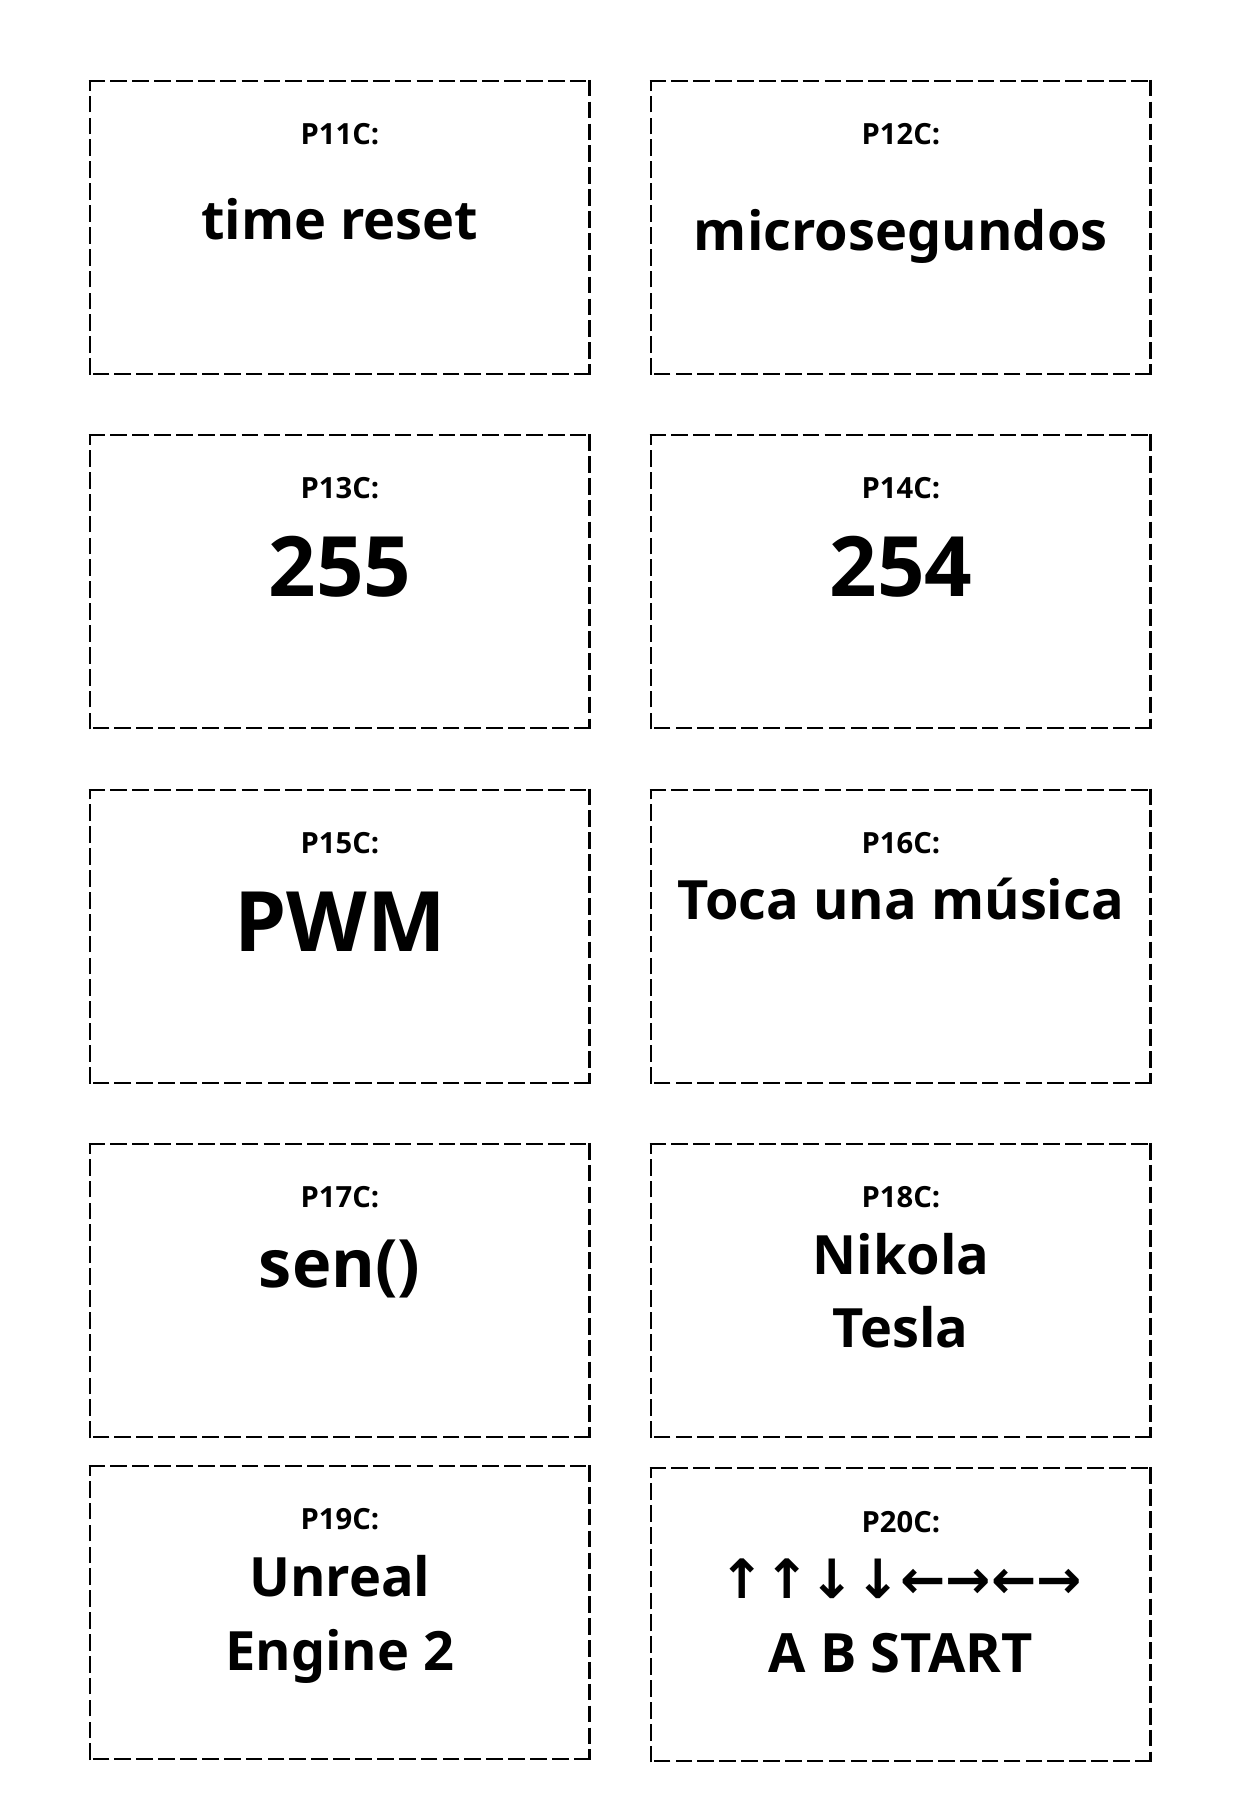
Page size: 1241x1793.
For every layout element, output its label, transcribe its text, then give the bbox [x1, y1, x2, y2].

text 255 [93, 507, 586, 621]
text P12C: [654, 113, 1147, 153]
text 254 [654, 507, 1147, 621]
text sen() [93, 1216, 586, 1307]
text P14C: [654, 468, 1147, 507]
text Toca una música [654, 862, 1147, 936]
text P18C: [654, 1177, 1147, 1216]
text Unreal [93, 1538, 586, 1612]
text P11C: [93, 113, 586, 153]
text Tesla [654, 1290, 1147, 1364]
text Engine 2 [93, 1612, 586, 1686]
text microsegundos [654, 193, 1147, 267]
text Nikola [654, 1216, 1147, 1290]
text time reset [93, 182, 586, 256]
text ↑↑↓↓←→←→ [654, 1541, 1147, 1614]
text PWM [93, 862, 586, 975]
text A B START [654, 1614, 1147, 1688]
text P15C: [93, 822, 586, 862]
text P13C: [93, 468, 586, 507]
text P17C: [93, 1177, 586, 1216]
text P19C: [93, 1499, 586, 1538]
text P20C: [654, 1501, 1147, 1541]
text P16C: [654, 822, 1147, 862]
